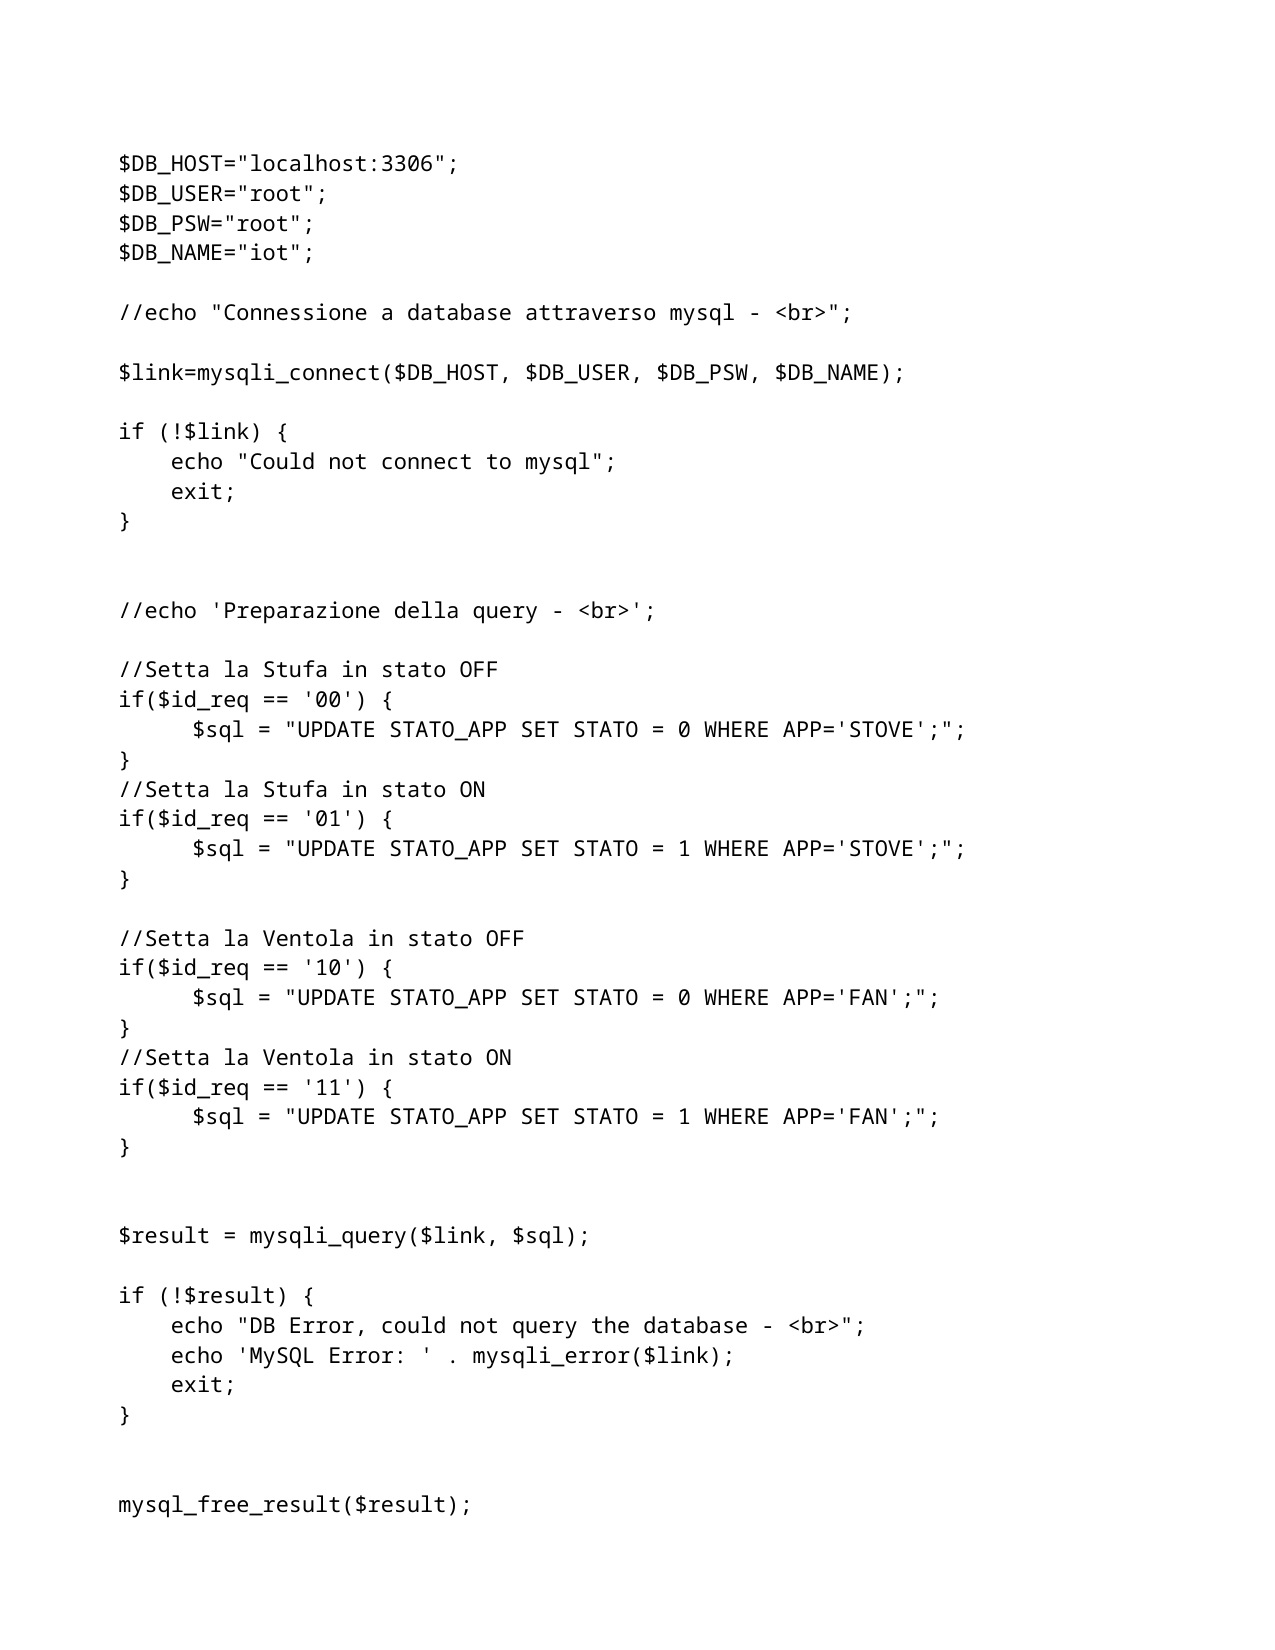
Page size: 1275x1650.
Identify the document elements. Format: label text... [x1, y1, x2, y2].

text if (!$link) { [118, 416, 1157, 446]
text } [118, 505, 1157, 535]
text $DB_PSW="root"; [118, 207, 1157, 237]
text //Setta la Ventola in stato ON [118, 1042, 1157, 1071]
text echo 'MySQL Error: ' . mysqli_error($link); [118, 1339, 1157, 1369]
text } [118, 744, 1157, 773]
text $sql = "UPDATE STATO_APP SET STATO = 0 WHERE APP='STOVE';"; [118, 714, 1157, 744]
text } [118, 863, 1157, 893]
text $DB_USER="root"; [118, 178, 1157, 207]
text exit; [118, 1369, 1157, 1399]
text $DB_NAME="iot"; [118, 237, 1157, 267]
text echo "Could not connect to mysql"; [118, 446, 1157, 476]
text $result = mysqli_query($link, $sql); [118, 1220, 1157, 1250]
text $DB_HOST="localhost:3306"; [118, 148, 1157, 178]
text if (!$result) { [118, 1280, 1157, 1310]
text //Setta la Stufa in stato OFF [118, 654, 1157, 684]
text } [118, 1131, 1157, 1161]
text if($id_req == '10') { [118, 952, 1157, 982]
text $sql = "UPDATE STATO_APP SET STATO = 1 WHERE APP='STOVE';"; [118, 833, 1157, 863]
text } [118, 1012, 1157, 1042]
text //echo 'Preparazione della query - <br>'; [118, 595, 1157, 624]
text if($id_req == '01') { [118, 803, 1157, 833]
text //echo "Connessione a database attraverso mysql - <br>"; [118, 297, 1157, 327]
text if($id_req == '11') { [118, 1071, 1157, 1101]
text $sql = "UPDATE STATO_APP SET STATO = 0 WHERE APP='FAN';"; [118, 982, 1157, 1012]
text //Setta la Stufa in stato ON [118, 773, 1157, 803]
text $link=mysqli_connect($DB_HOST, $DB_USER, $DB_PSW, $DB_NAME); [118, 356, 1157, 386]
text exit; [118, 476, 1157, 505]
text if($id_req == '00') { [118, 684, 1157, 714]
text $sql = "UPDATE STATO_APP SET STATO = 1 WHERE APP='FAN';"; [118, 1101, 1157, 1131]
text mysql_free_result($result); [118, 1488, 1157, 1518]
text } [118, 1399, 1157, 1429]
text echo "DB Error, could not query the database - <br>"; [118, 1310, 1157, 1339]
text //Setta la Ventola in stato OFF [118, 922, 1157, 952]
